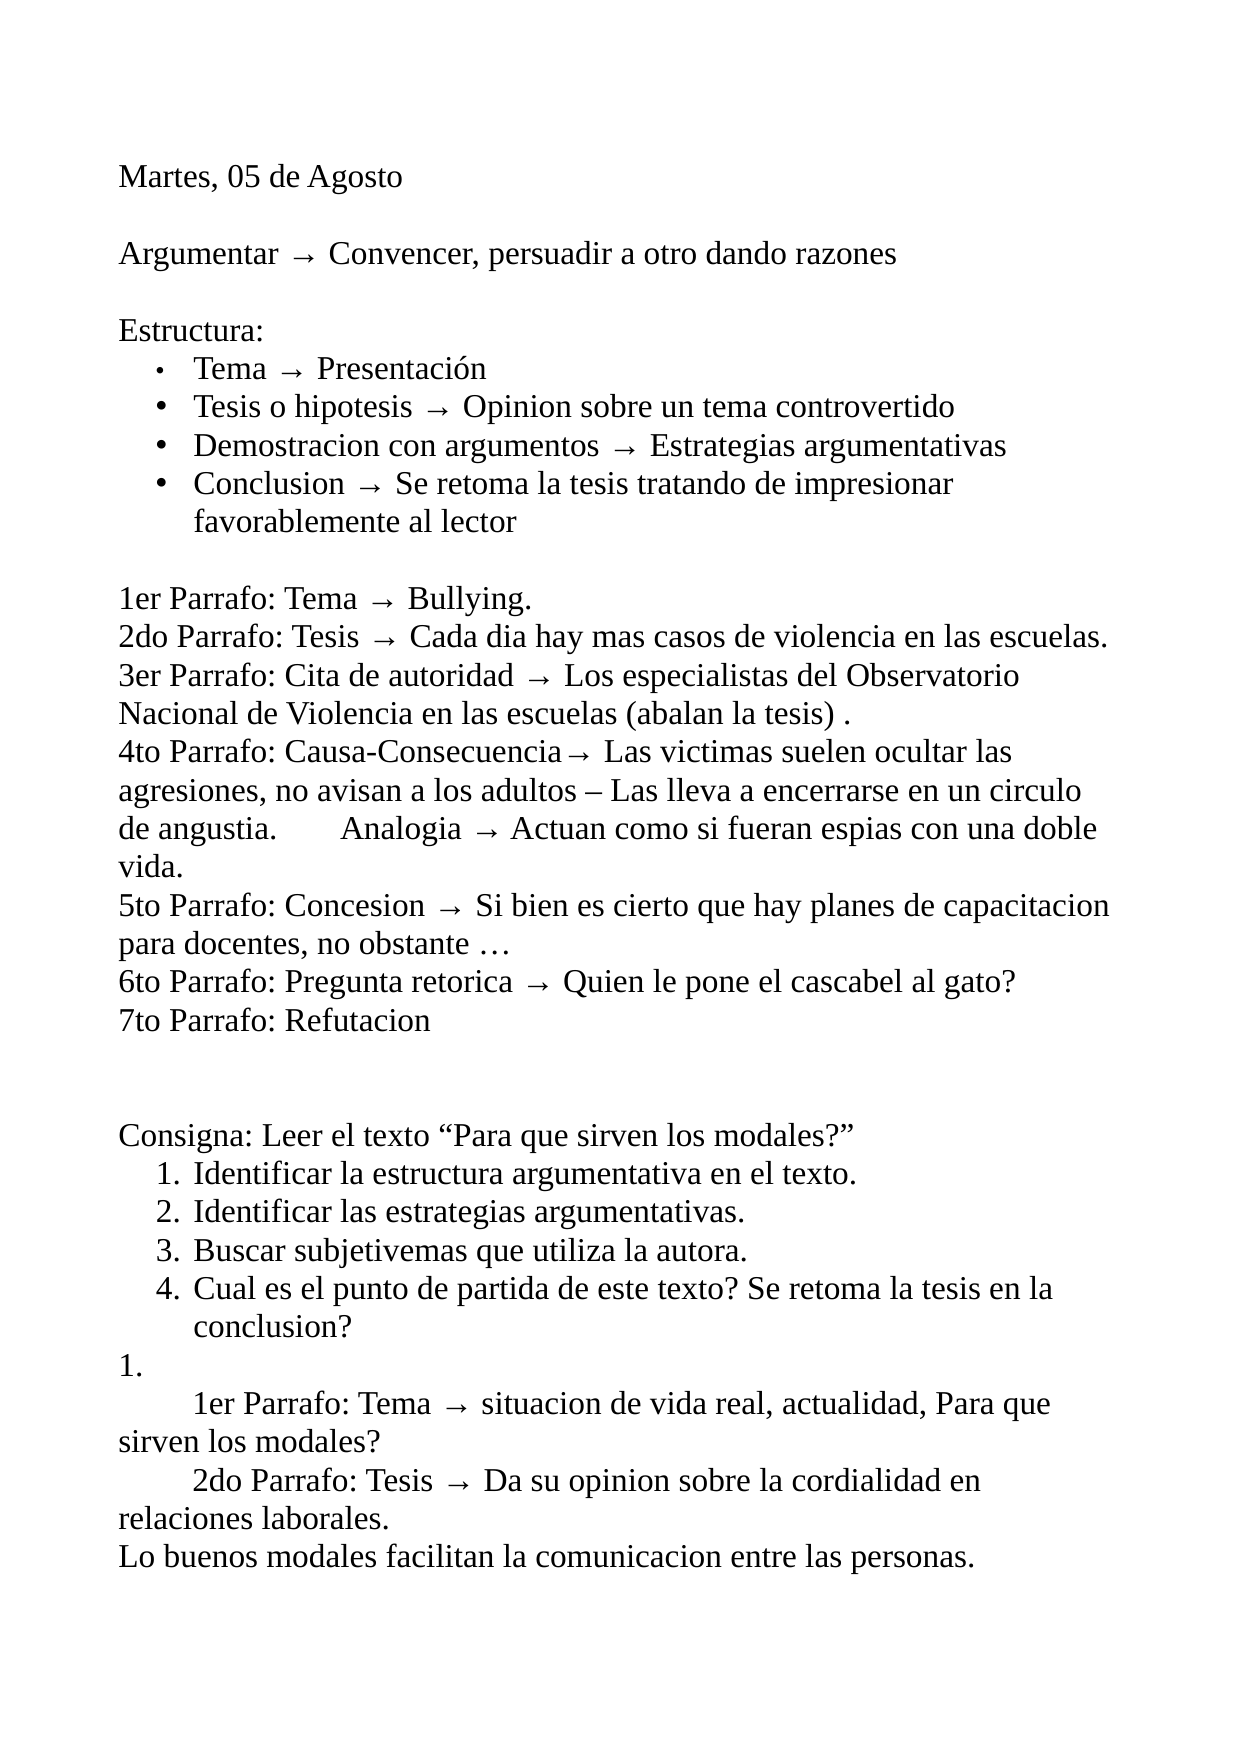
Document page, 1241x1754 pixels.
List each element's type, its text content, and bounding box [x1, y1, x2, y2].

text 2do Parrafo: Tesis → Cada dia hay mas casos de violencia en las escuelas. [118, 616, 1122, 655]
text 1. [118, 1345, 1122, 1383]
list Identificar las estrategias argumentativas. [156, 1191, 1122, 1230]
text 5to Parrafo: Concesion → Si bien es cierto que hay planes de capacitacion para docentes, no obstante … [118, 885, 1122, 961]
list Tesis o hipotesis → Opinion sobre un tema controvertido [156, 386, 1122, 425]
list Identificar la estructura argumentativa en el texto. [156, 1153, 1122, 1191]
text Consigna: Leer el texto “Para que sirven los modales?” [118, 1115, 1122, 1153]
list Demostracion con argumentos → Estrategias argumentativas [156, 425, 1122, 463]
text 7to Parrafo: Refutacion [118, 1000, 1122, 1038]
text 6to Parrafo: Pregunta retorica → Quien le pone el cascabel al gato? [118, 961, 1122, 1000]
list Cual es el punto de partida de este texto? Se retoma la tesis en la conclusion? [156, 1268, 1122, 1345]
list Buscar subjetivemas que utiliza la autora. [156, 1230, 1122, 1268]
text 4to Parrafo: Causa-Consecuencia→ Las victimas suelen ocultar las agresiones, no avisan a los adultos – Las lleva a encerrarse en un circulo de angustia. Analogia → Actuan como si fueran espias con una doble vida. [118, 731, 1122, 885]
text Lo buenos modales facilitan la comunicacion entre las personas. [118, 1536, 1122, 1575]
text Argumentar → Convencer, persuadir a otro dando razones [118, 233, 1122, 271]
text Martes, 05 de Agosto [118, 156, 1122, 195]
list Tema → Presentación [156, 348, 1122, 386]
text 3er Parrafo: Cita de autoridad → Los especialistas del Observatorio Nacional de Violencia en las escuelas (abalan la tesis) . [118, 655, 1122, 731]
text 2do Parrafo: Tesis → Da su opinion sobre la cordialidad en relaciones laborales. [118, 1460, 1122, 1536]
text 1er Parrafo: Tema → Bullying. [118, 578, 1122, 616]
text 1er Parrafo: Tema → situacion de vida real, actualidad, Para que sirven los modales? [118, 1383, 1122, 1460]
text Estructura: [118, 310, 1122, 348]
list Conclusion → Se retoma la tesis tratando de impresionar favorablemente al lector [156, 463, 1122, 540]
